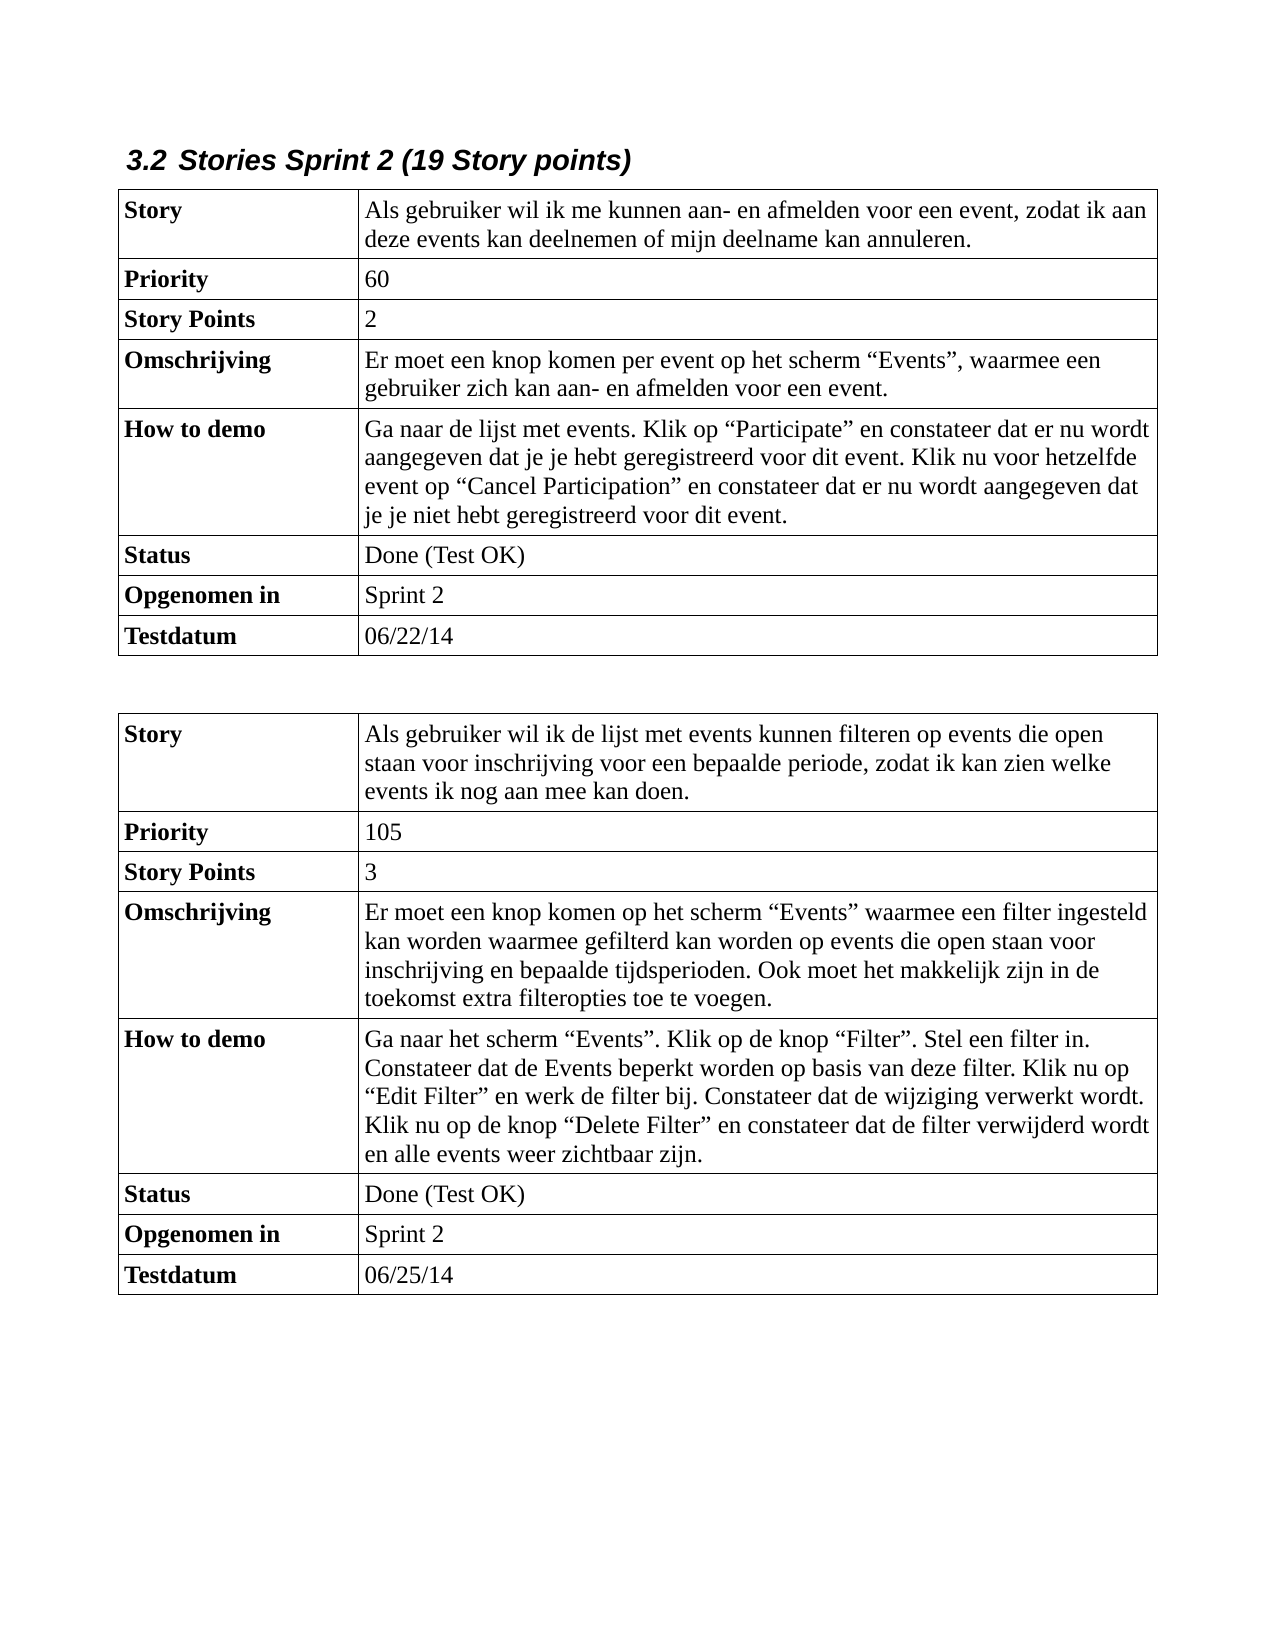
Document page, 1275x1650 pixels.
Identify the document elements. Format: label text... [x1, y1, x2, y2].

table_cell Sprint 2 [359, 1215, 1157, 1254]
table_header Story [119, 190, 358, 258]
table_cell How to demo [119, 1019, 358, 1173]
table_cell Priority [119, 259, 358, 298]
table_header Story [119, 714, 358, 811]
subtitle Stories Sprint 2 (19 Story points) [118, 143, 1157, 177]
table_cell Er moet een knop komen op het scherm “Events” waarmee een filter ingesteld kan worden waarmee gefilterd kan worden op events die open staan voor inschrijving en bepaalde tijdsperioden. Ook moet het makkelijk zijn in de toekomst extra filteropties toe te voegen. [359, 892, 1157, 1018]
table_cell Testdatum [119, 1255, 358, 1294]
table_cell 06/25/14 [359, 1255, 1157, 1294]
table_cell 3 [359, 852, 1157, 891]
table_cell Omschrijving [119, 892, 358, 1018]
table_cell Status [119, 1174, 358, 1214]
table_cell 60 [359, 259, 1157, 298]
table_cell Ga naar het scherm “Events”. Klik op de knop “Filter”. Stel een filter in. Constateer dat de Events beperkt worden op basis van deze filter. Klik nu op “Edit Filter” en werk de filter bij. Constateer dat de wijziging verwerkt wordt. Klik nu op de knop “Delete Filter” en constateer dat de filter verwijderd wordt en alle events weer zichtbaar zijn. [359, 1019, 1157, 1173]
table_cell 2 [359, 300, 1157, 339]
table_cell 06/22/14 [359, 616, 1157, 655]
table_cell Priority [119, 812, 358, 851]
table_cell Sprint 2 [359, 576, 1157, 615]
table_cell Story Points [119, 852, 358, 891]
table_cell Done (Test OK) [359, 1174, 1157, 1214]
table_cell Testdatum [119, 616, 358, 655]
table_cell Status [119, 536, 358, 575]
table_cell 105 [359, 812, 1157, 851]
table_header Als gebruiker wil ik me kunnen aan- en afmelden voor een event, zodat ik aan deze events kan deelnemen of mijn deelname kan annuleren. [359, 190, 1157, 258]
table_cell Story Points [119, 300, 358, 339]
table_cell Opgenomen in [119, 1215, 358, 1254]
table_cell Omschrijving [119, 340, 358, 408]
table_cell Ga naar de lijst met events. Klik op “Participate” en constateer dat er nu wordt aangegeven dat je je hebt geregistreerd voor dit event. Klik nu voor hetzelfde event op “Cancel Participation” en constateer dat er nu wordt aangegeven dat je je niet hebt geregistreerd voor dit event. [359, 409, 1157, 534]
table_header Als gebruiker wil ik de lijst met events kunnen filteren op events die open staan voor inschrijving voor een bepaalde periode, zodat ik kan zien welke events ik nog aan mee kan doen. [359, 714, 1157, 811]
table_cell Er moet een knop komen per event op het scherm “Events”, waarmee een gebruiker zich kan aan- en afmelden voor een event. [359, 340, 1157, 408]
table_cell Done (Test OK) [359, 536, 1157, 575]
table_cell Opgenomen in [119, 576, 358, 615]
table_cell How to demo [119, 409, 358, 534]
